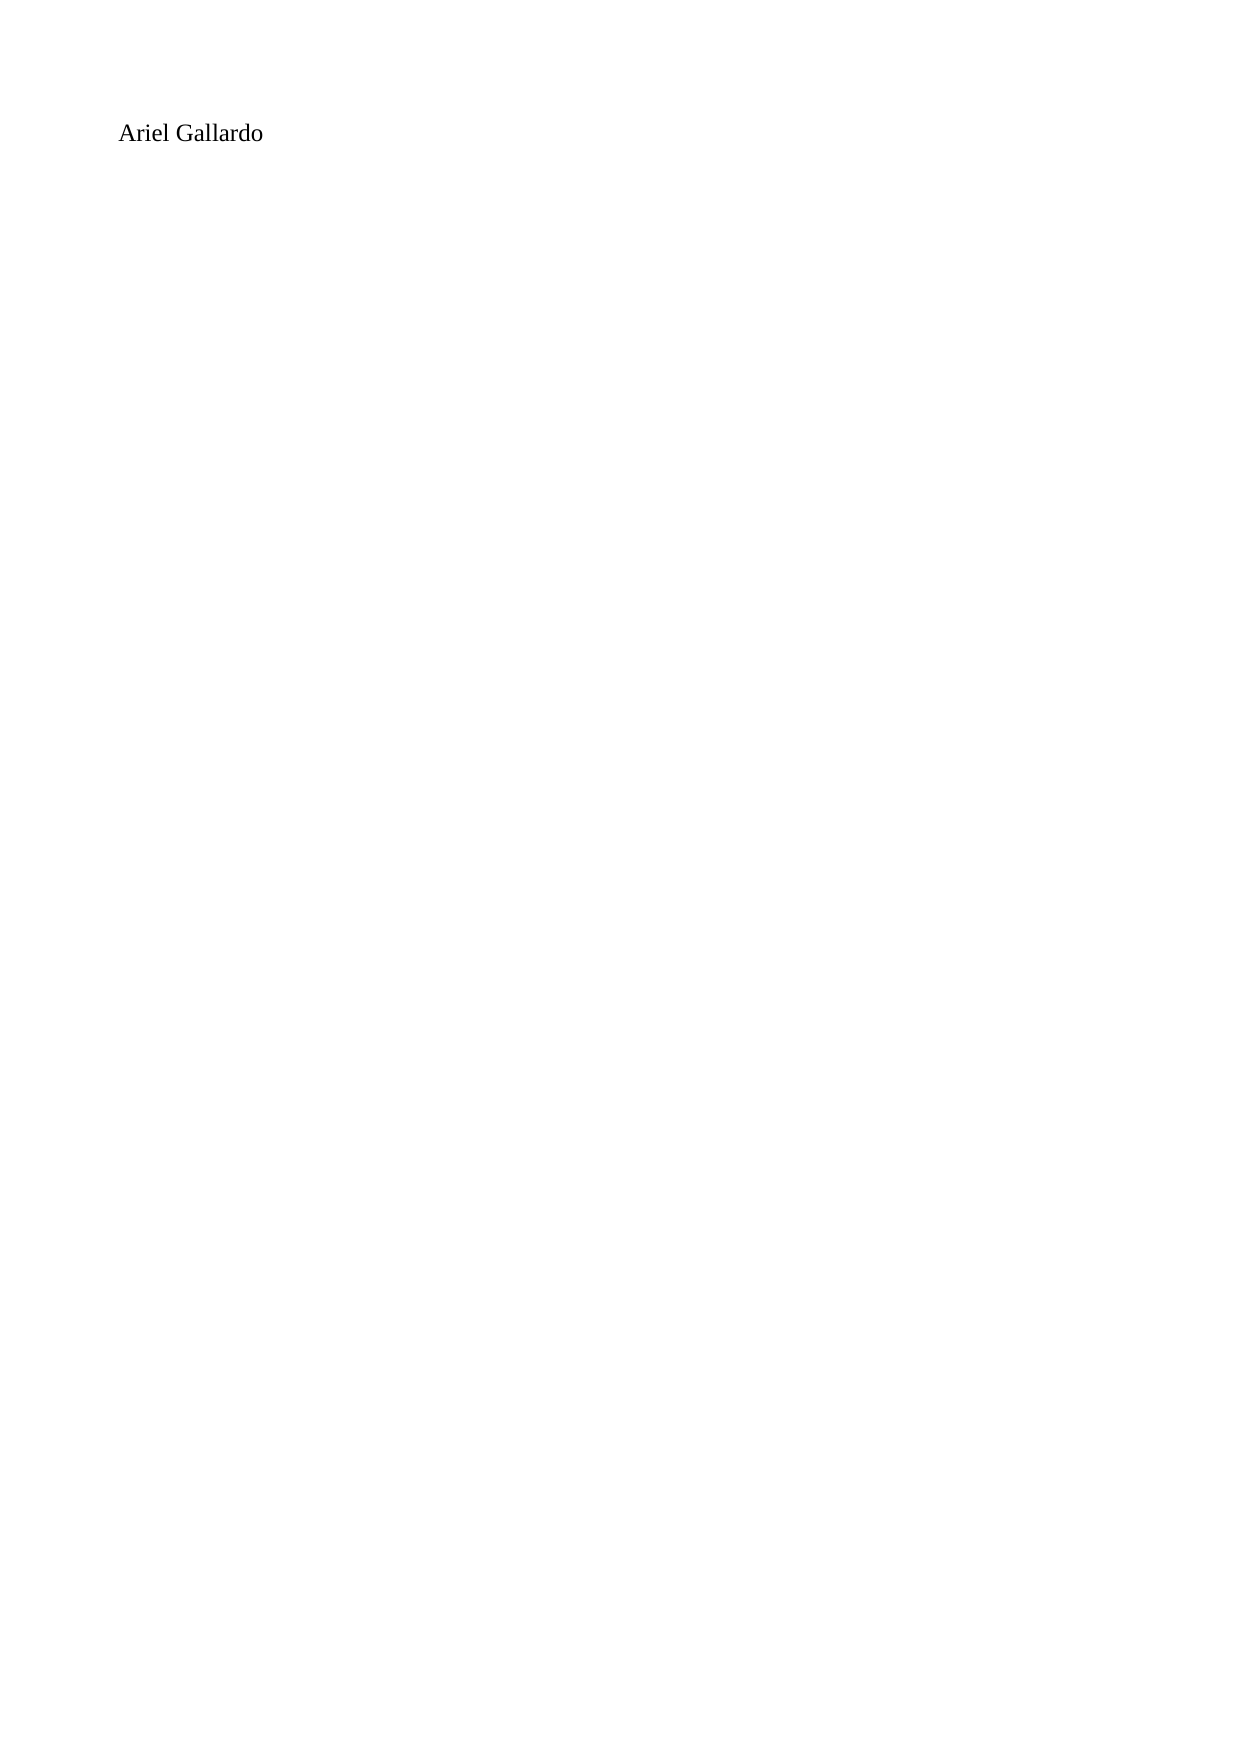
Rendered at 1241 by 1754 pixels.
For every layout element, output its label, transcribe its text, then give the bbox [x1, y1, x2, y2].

text Ariel Gallardo [118, 118, 1122, 147]
